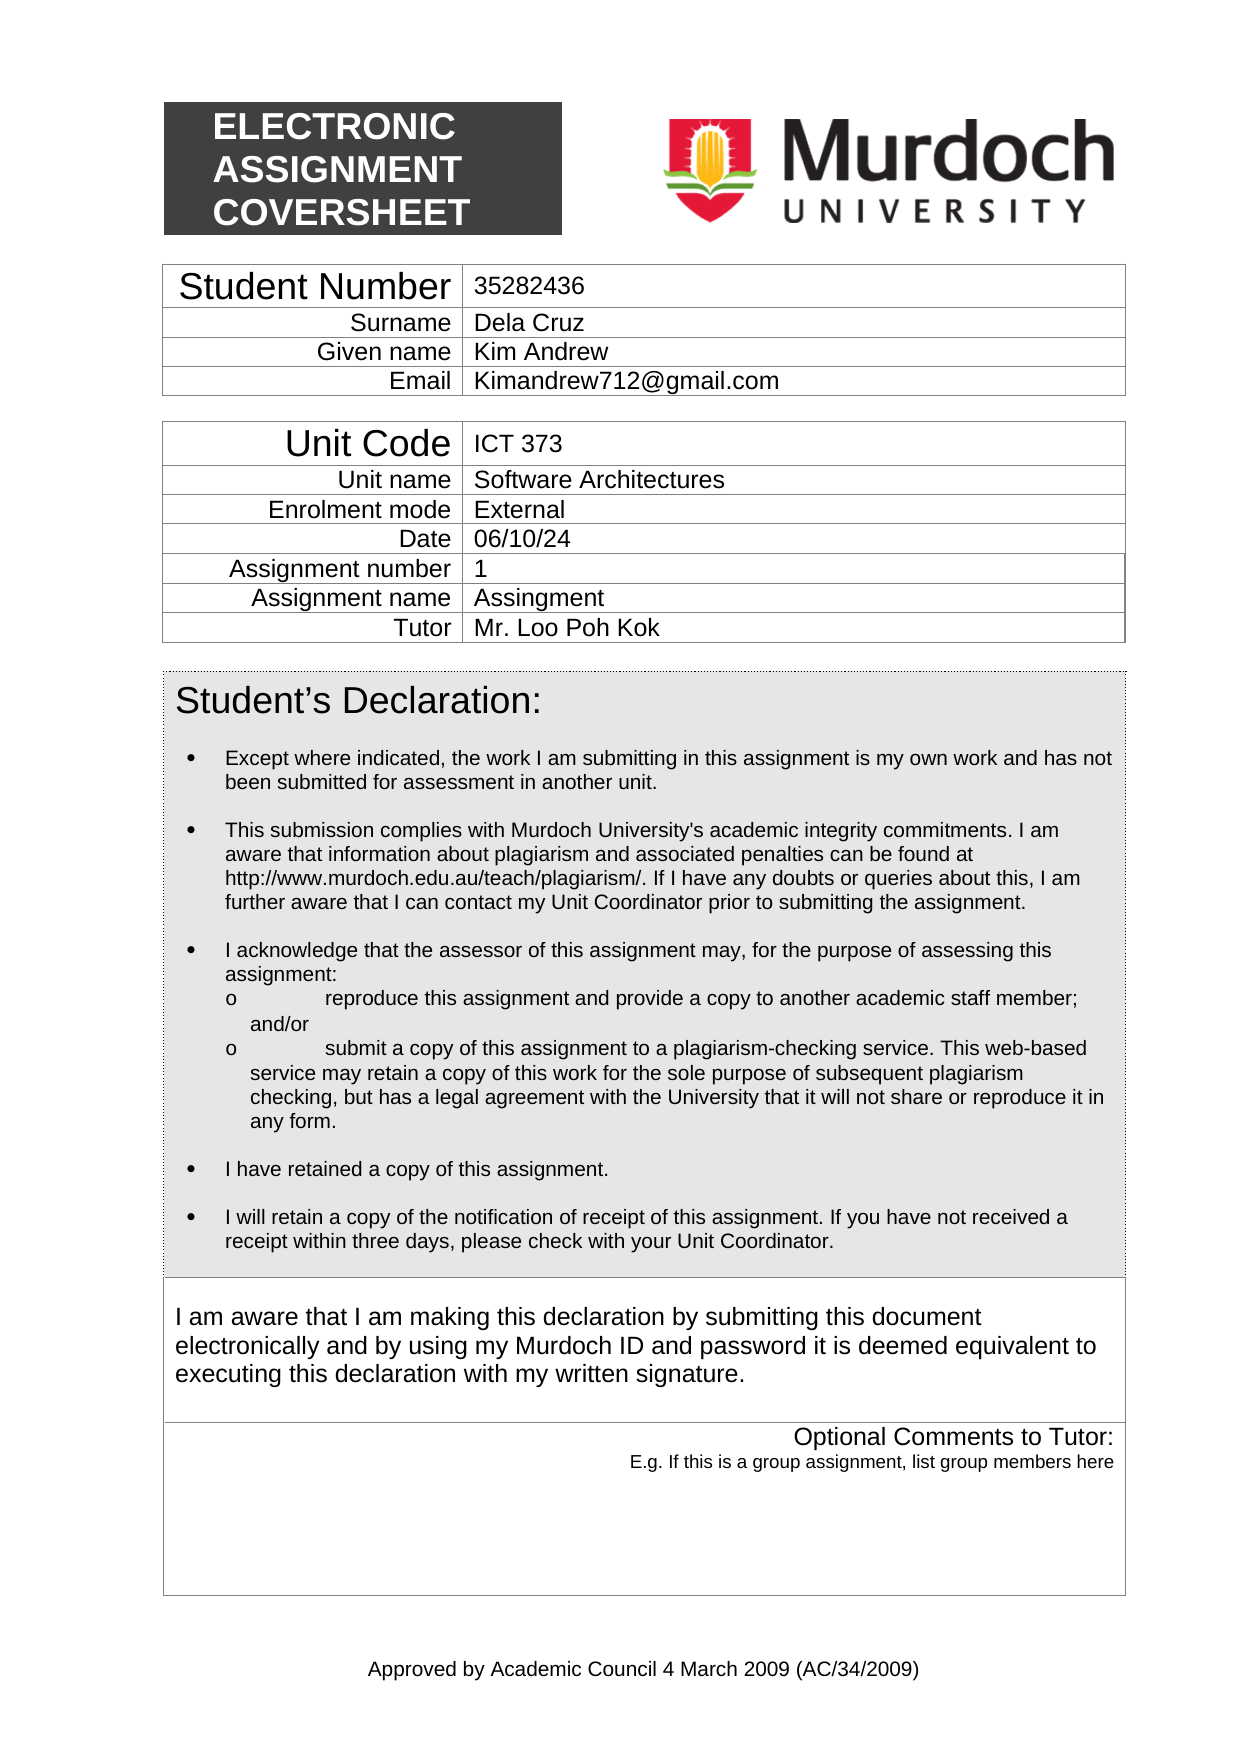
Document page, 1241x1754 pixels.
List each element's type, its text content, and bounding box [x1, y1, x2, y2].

table_cell Assignment number [163, 554, 462, 582]
table_cell Assignment name [163, 584, 462, 612]
table_cell Unit Code [163, 422, 462, 465]
table_cell Email [163, 367, 462, 395]
picture [663, 119, 1114, 223]
table_header 35282436 [463, 265, 1125, 307]
table_cell Given name [163, 338, 462, 366]
table_cell Enrolment mode [163, 495, 462, 523]
table_cell 1 [463, 554, 1124, 582]
table_cell Optional Comments to Tutor: E.g. If this is a group assignment, list group members here [164, 1423, 1125, 1595]
table_header [563, 102, 1125, 235]
table_cell Kimandrew712@gmail.com [463, 367, 1125, 395]
table_cell [163, 396, 462, 421]
table_cell ICT 373 [463, 422, 1125, 465]
table_cell Software Architectures [463, 466, 1125, 494]
table_cell [463, 495, 1125, 523]
table_cell [463, 396, 1125, 421]
table_header ELECTRONIC ASSIGNMENT COVERSHEET [164, 102, 562, 235]
table_header Student’s Declaration: Except where indicated, the work I am submitting in this assignment is my own work and has not been submitted for assessment in another unit. This submission complies with Murdoch University's academic integrity commitments. I am aware that information about plagiarism and associated penalties can be found at http://www.murdoch.edu.au/teach/plagiarism/. If I have any doubts or queries about this, I am further aware that I can contact my Unit Coordinator prior to submitting the assignment. I acknowledge that the assessor of this assignment may, for the purpose of assessing this assignment: reproduce this assignment and provide a copy to another academic staff member; and/or submit a copy of this assignment to a plagiarism-checking service. This web-based service may retain a copy of this work for the sole purpose of subsequent plagiarism checking, but has a legal agreement with the University that it will not share or reproduce it in any form. I have retained a copy of this assignment. I will retain a copy of the notification of receipt of this assignment. If you have not received a receipt within three days, please check with your Unit Coordinator. [164, 671, 1126, 1277]
table_cell Assingment [463, 584, 1124, 612]
table_cell Dela Cruz [463, 308, 1125, 337]
table_cell Date [163, 524, 462, 553]
table_cell 06/10/24 [463, 524, 1125, 553]
table_cell Surname [163, 308, 462, 337]
table_header Student Number [163, 265, 462, 307]
table_cell I am aware that I am making this declaration by submitting this document electronically and by using my Murdoch ID and password it is deemed equivalent to executing this declaration with my written signature. [164, 1278, 1125, 1422]
table_cell Mr. Loo Poh Kok [463, 613, 1124, 642]
table_cell Kim Andrew [463, 338, 1125, 366]
table_cell Unit name [163, 466, 462, 494]
table_cell Tutor [163, 613, 462, 642]
